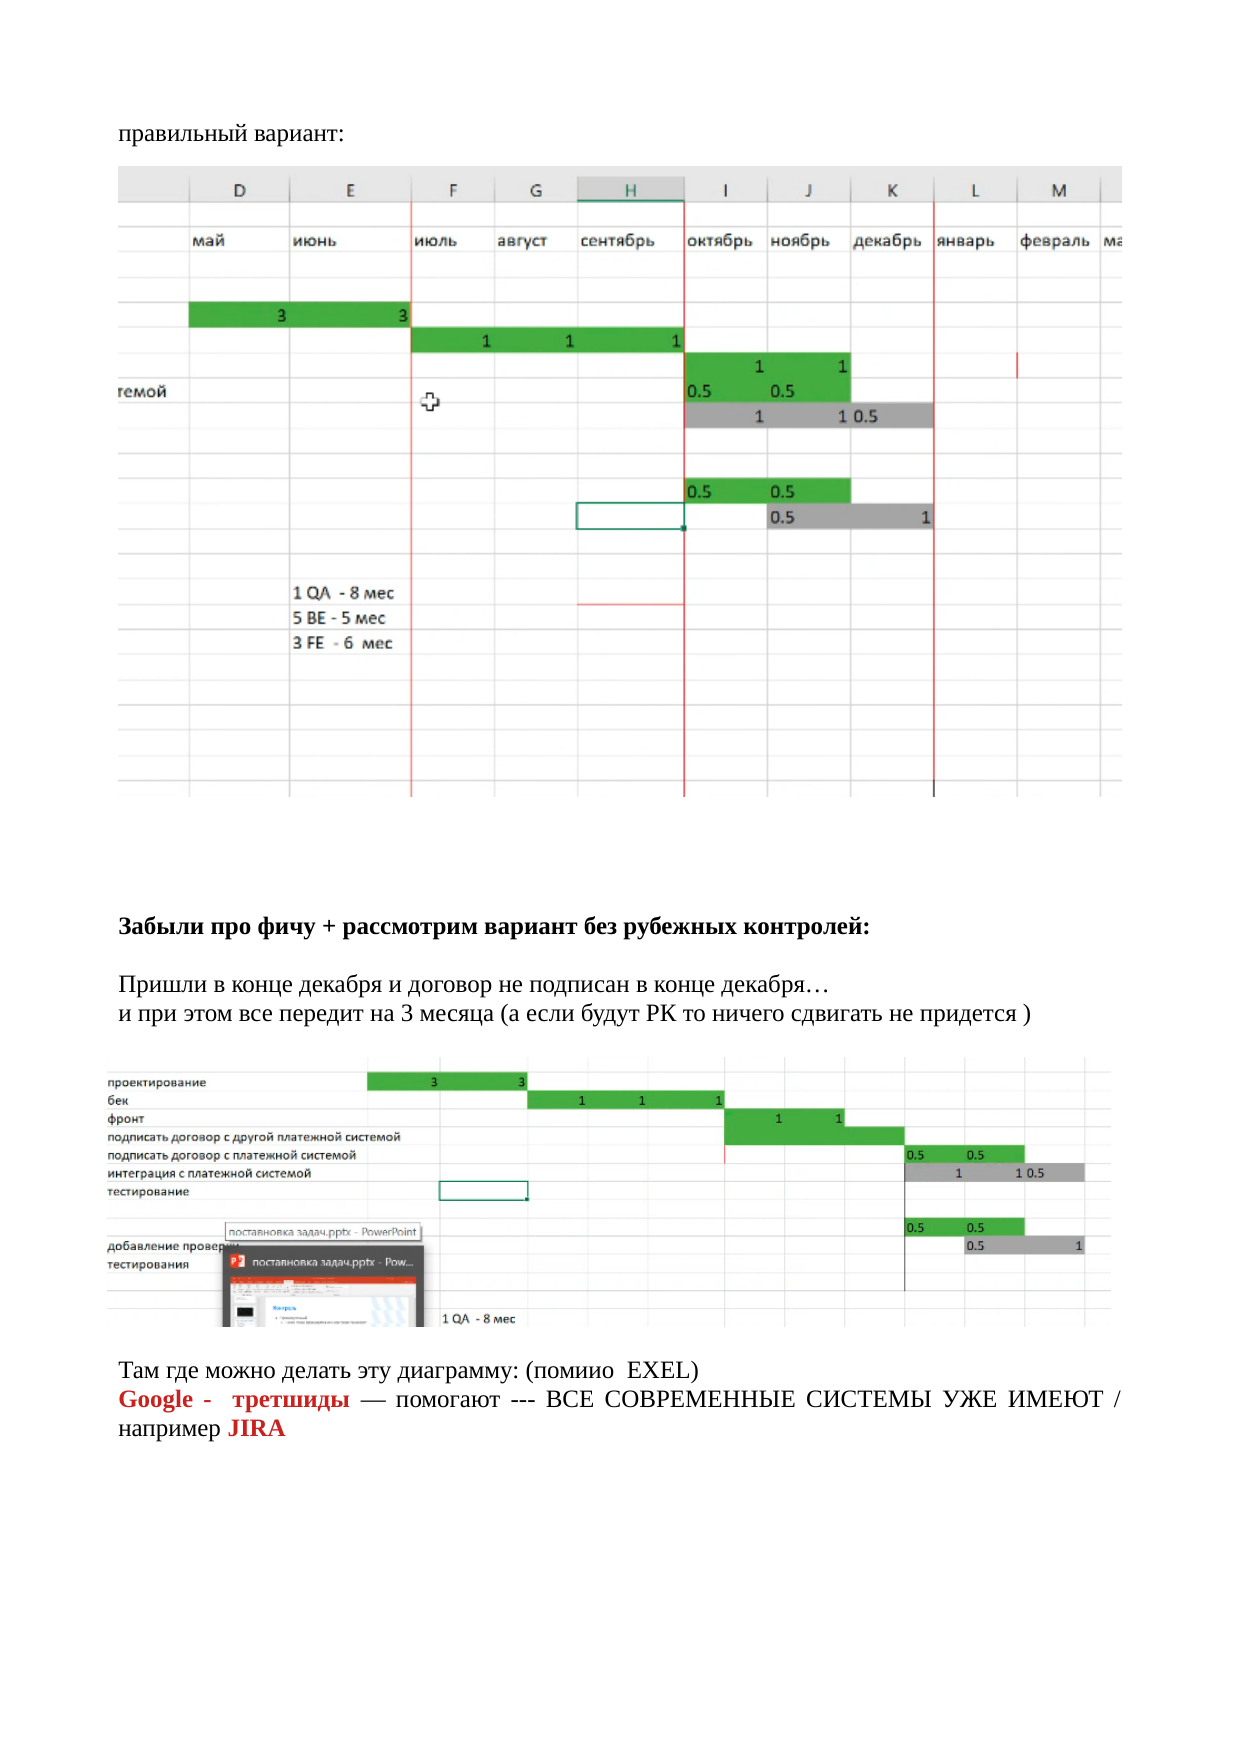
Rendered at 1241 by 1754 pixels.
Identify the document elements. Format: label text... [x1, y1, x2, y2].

text Google - третшиды — помогают --- ВСЕ СОВРЕМЕННЫЕ СИСТЕМЫ УЖЕ ИМЕЮТ / например JIRA [118, 1384, 1122, 1442]
text и при этом все передит на 3 месяца (а если будут РК то ничего сдвигать не придется ) [118, 998, 1122, 1026]
picture [107, 1057, 1111, 1327]
text Забыли про фичу + рассмотрим вариант без рубежных контролей: [118, 911, 1122, 940]
text Пришли в конце декабря и договор не подписан в конце декабря… [118, 969, 1122, 998]
text Там где можно делать эту диаграмму: (помиио EXEL) [118, 1356, 1122, 1384]
text правильный вариант: [118, 118, 1122, 147]
picture [118, 166, 1123, 797]
